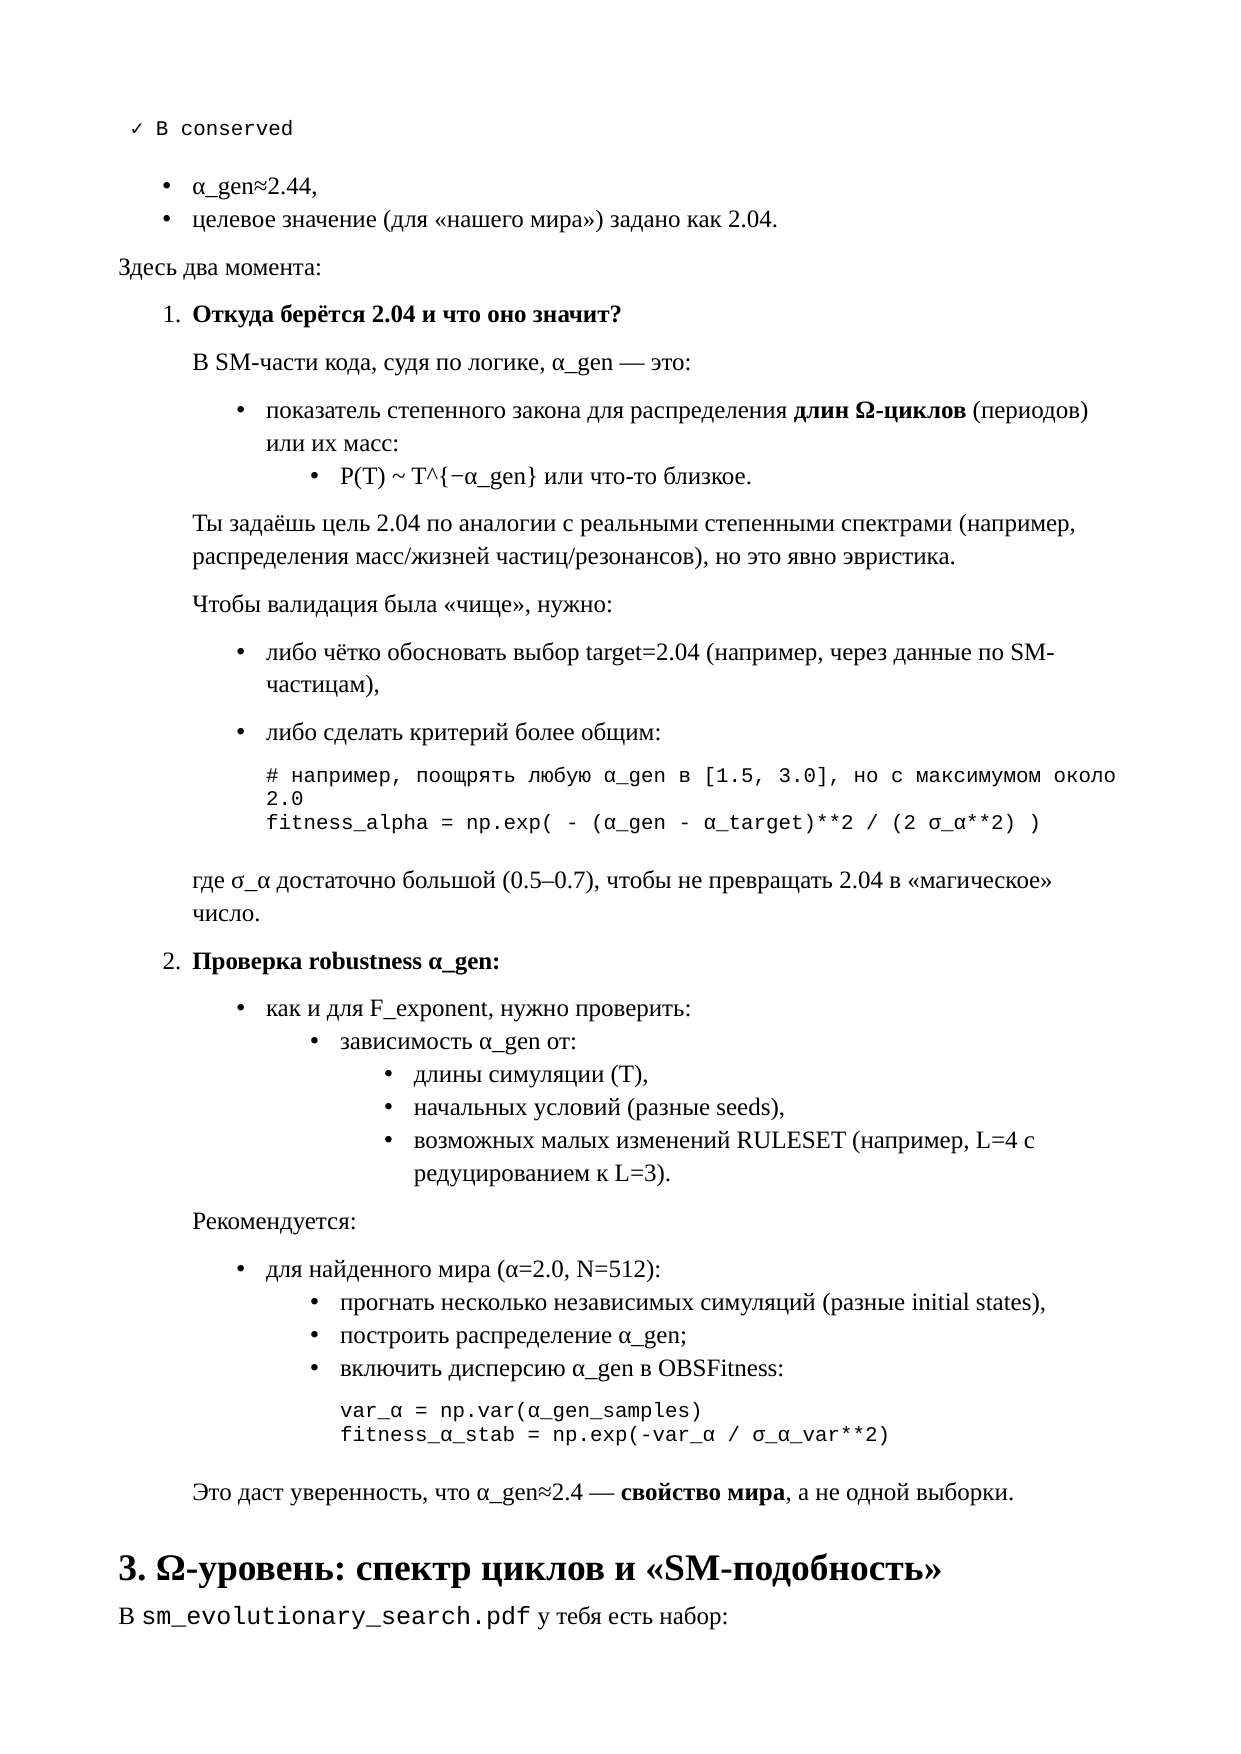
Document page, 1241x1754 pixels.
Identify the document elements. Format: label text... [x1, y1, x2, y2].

text В sm_evolutionary_search.pdf у тебя есть набор: [118, 1601, 1122, 1632]
list прогнать несколько независимых симуляций (разные initial states), [310, 1287, 1122, 1316]
list В SM‑части кода, судя по логике, α_gen — это: [162, 347, 1122, 376]
list длины симуляции (T), [384, 1059, 1122, 1088]
list fitness_α_stab = np.exp(-var_α / σ_α_var**2) [310, 1424, 1122, 1448]
list # например, поощрять любую α_gen в [1.5, 3.0], но с максимумом около 2.0 [236, 765, 1122, 812]
list зависимость α_gen от: [310, 1026, 1122, 1055]
list либо сделать критерий более общим: [236, 717, 1122, 746]
list Это даст уверенность, что α_gen≈2.4 — свойство мира, а не одной выборки. [162, 1477, 1122, 1506]
list var_α = np.var(α_gen_samples) [310, 1400, 1122, 1424]
list целевое значение (для «нашего мира») задано как 2.04. [162, 204, 1122, 233]
list Откуда берётся 2.04 и что оно значит? [162, 299, 1122, 328]
list включить дисперсию α_gen в OBSFitness: [310, 1353, 1122, 1382]
list α_gen≈2.44, [162, 171, 1122, 200]
list Рекомендуется: [162, 1206, 1122, 1235]
list начальных условий (разные seeds), [384, 1092, 1122, 1121]
list Чтобы валидация была «чище», нужно: [162, 589, 1122, 618]
list fitness_alpha = np.exp( - (α_gen - α_target)**2 / (2 σ_α**2) ) [236, 812, 1122, 836]
text Здесь два момента: [118, 252, 1122, 281]
list Ты задаёшь цель 2.04 по аналогии с реальными степенными спектрами (например, распределения масс/жизней частиц/резонансов), но это явно эвристика. [162, 508, 1122, 570]
list показатель степенного закона для распределения длин Ω‑циклов (периодов) или их масс: [236, 395, 1122, 456]
list либо чётко обосновать выбор target=2.04 (например, через данные по SM-частицам), [236, 637, 1122, 698]
list где σ_α достаточно большой (0.5–0.7), чтобы не превращать 2.04 в «магическое» число. [162, 865, 1122, 927]
list Проверка robustness α_gen: [162, 946, 1122, 974]
text ✓ B conserved [118, 118, 1122, 142]
list для найденного мира (α=2.0, N=512): [236, 1254, 1122, 1282]
subtitle 3. Ω‑уровень: спектр циклов и «SM-подобность» [118, 1546, 1122, 1589]
list P(T) ~ T^{−α_gen} или что‑то близкое. [310, 461, 1122, 489]
list возможных малых изменений RULESET (например, L=4 с редуцированием к L=3). [384, 1126, 1122, 1187]
list построить распределение α_gen; [310, 1320, 1122, 1348]
list как и для F_exponent, нужно проверить: [236, 993, 1122, 1022]
